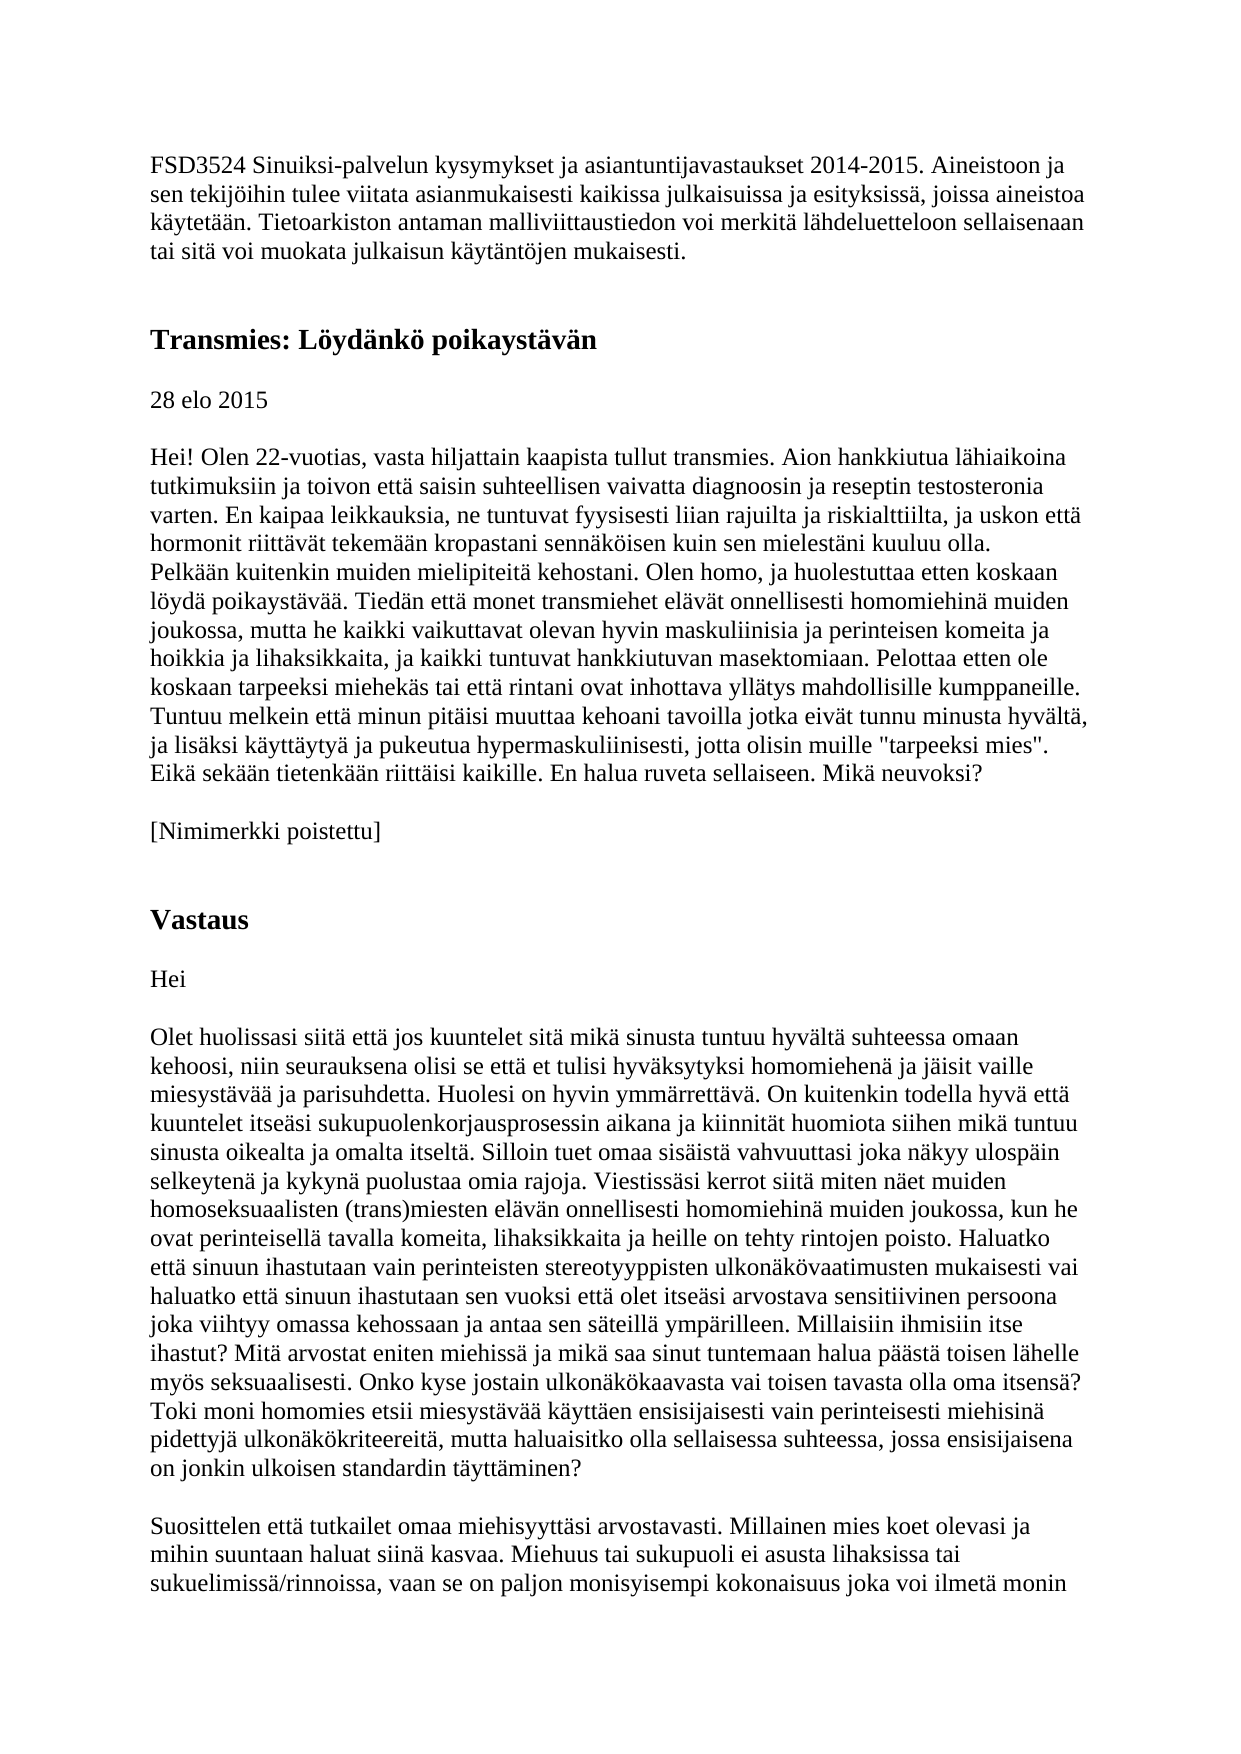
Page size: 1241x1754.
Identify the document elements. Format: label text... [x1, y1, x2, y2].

text FSD3524 Sinuiksi-palvelun kysymykset ja asiantuntijavastaukset 2014-2015. Aineistoon ja sen tekijöihin tulee viitata asianmukaisesti kaikissa julkaisuissa ja esityksissä, joissa aineistoa käytetään. Tietoarkiston antaman malliviittaustiedon voi merkitä lähdeluetteloon sellaisenaan tai sitä voi muokata julkaisun käytäntöjen mukaisesti. [150, 150, 1090, 265]
text Transmies: Löydänkö poikaystävän [150, 322, 1090, 356]
text Vastaus [150, 902, 1090, 936]
text Hei! Olen 22-vuotias, vasta hiljattain kaapista tullut transmies. Aion hankkiutua lähiaikoina tutkimuksiin ja toivon että saisin suhteellisen vaivatta diagnoosin ja reseptin testosteronia varten. En kaipaa leikkauksia, ne tuntuvat fyysisesti liian rajuilta ja riskialttiilta, ja uskon että hormonit riittävät tekemään kropastani sennäköisen kuin sen mielestäni kuuluu olla. Pelkään kuitenkin muiden mielipiteitä kehostani. Olen homo, ja huolestuttaa etten koskaan löydä poikaystävää. Tiedän että monet transmiehet elävät onnellisesti homomiehinä muiden joukossa, mutta he kaikki vaikuttavat olevan hyvin maskuliinisia ja perinteisen komeita ja hoikkia ja lihaksikkaita, ja kaikki tuntuvat hankkiutuvan masektomiaan. Pelottaa etten ole koskaan tarpeeksi miehekäs tai että rintani ovat inhottava yllätys mahdollisille kumppaneille. Tuntuu melkein että minun pitäisi muuttaa kehoani tavoilla jotka eivät tunnu minusta hyvältä, ja lisäksi käyttäytyä ja pukeutua hypermaskuliinisesti, jotta olisin muille "tarpeeksi mies". Eikä sekään tietenkään riittäisi kaikille. En halua ruveta sellaiseen. Mikä neuvoksi? [150, 442, 1090, 787]
text 28 elo 2015 [150, 385, 1090, 413]
text [Nimimerkki poistettu] [150, 816, 1090, 845]
text Olet huolissasi siitä että jos kuuntelet sitä mikä sinusta tuntuu hyvältä suhteessa omaan kehoosi, niin seurauksena olisi se että et tulisi hyväksytyksi homomiehenä ja jäisit vaille miesystävää ja parisuhdetta. Huolesi on hyvin ymmärrettävä. On kuitenkin todella hyvä että kuuntelet itseäsi sukupuolenkorjausprosessin aikana ja kiinnität huomiota siihen mikä tuntuu sinusta oikealta ja omalta itseltä. Silloin tuet omaa sisäistä vahvuuttasi joka näkyy ulospäin selkeytenä ja kykynä puolustaa omia rajoja. Viestissäsi kerrot siitä miten näet muiden homoseksuaalisten (trans)miesten elävän onnellisesti homomiehinä muiden joukossa, kun he ovat perinteisellä tavalla komeita, lihaksikkaita ja heille on tehty rintojen poisto. Haluatko että sinuun ihastutaan vain perinteisten stereotyyppisten ulkonäkövaatimusten mukaisesti vai haluatko että sinuun ihastutaan sen vuoksi että olet itseäsi arvostava sensitiivinen persoona joka viihtyy omassa kehossaan ja antaa sen säteillä ympärilleen. Millaisiin ihmisiin itse ihastut? Mitä arvostat eniten miehissä ja mikä saa sinut tuntemaan halua päästä toisen lähelle myös seksuaalisesti. Onko kyse jostain ulkonäkökaavasta vai toisen tavasta olla oma itsensä? Toki moni homomies etsii miesystävää käyttäen ensisijaisesti vain perinteisesti miehisinä pidettyjä ulkonäkökriteereitä, mutta haluaisitko olla sellaisessa suhteessa, jossa ensisijaisena on jonkin ulkoisen standardin täyttäminen? Suosittelen että tutkailet omaa miehisyyttäsi arvostavasti. Millainen mies koet olevasi ja mihin suuntaan haluat siinä kasvaa. Miehuus tai sukupuoli ei asusta lihaksissa tai sukuelimissä/rinnoissa, vaan se on paljon monisyisempi kokonaisuus joka voi ilmetä monin [150, 993, 1090, 1597]
text Hei [150, 964, 1090, 993]
